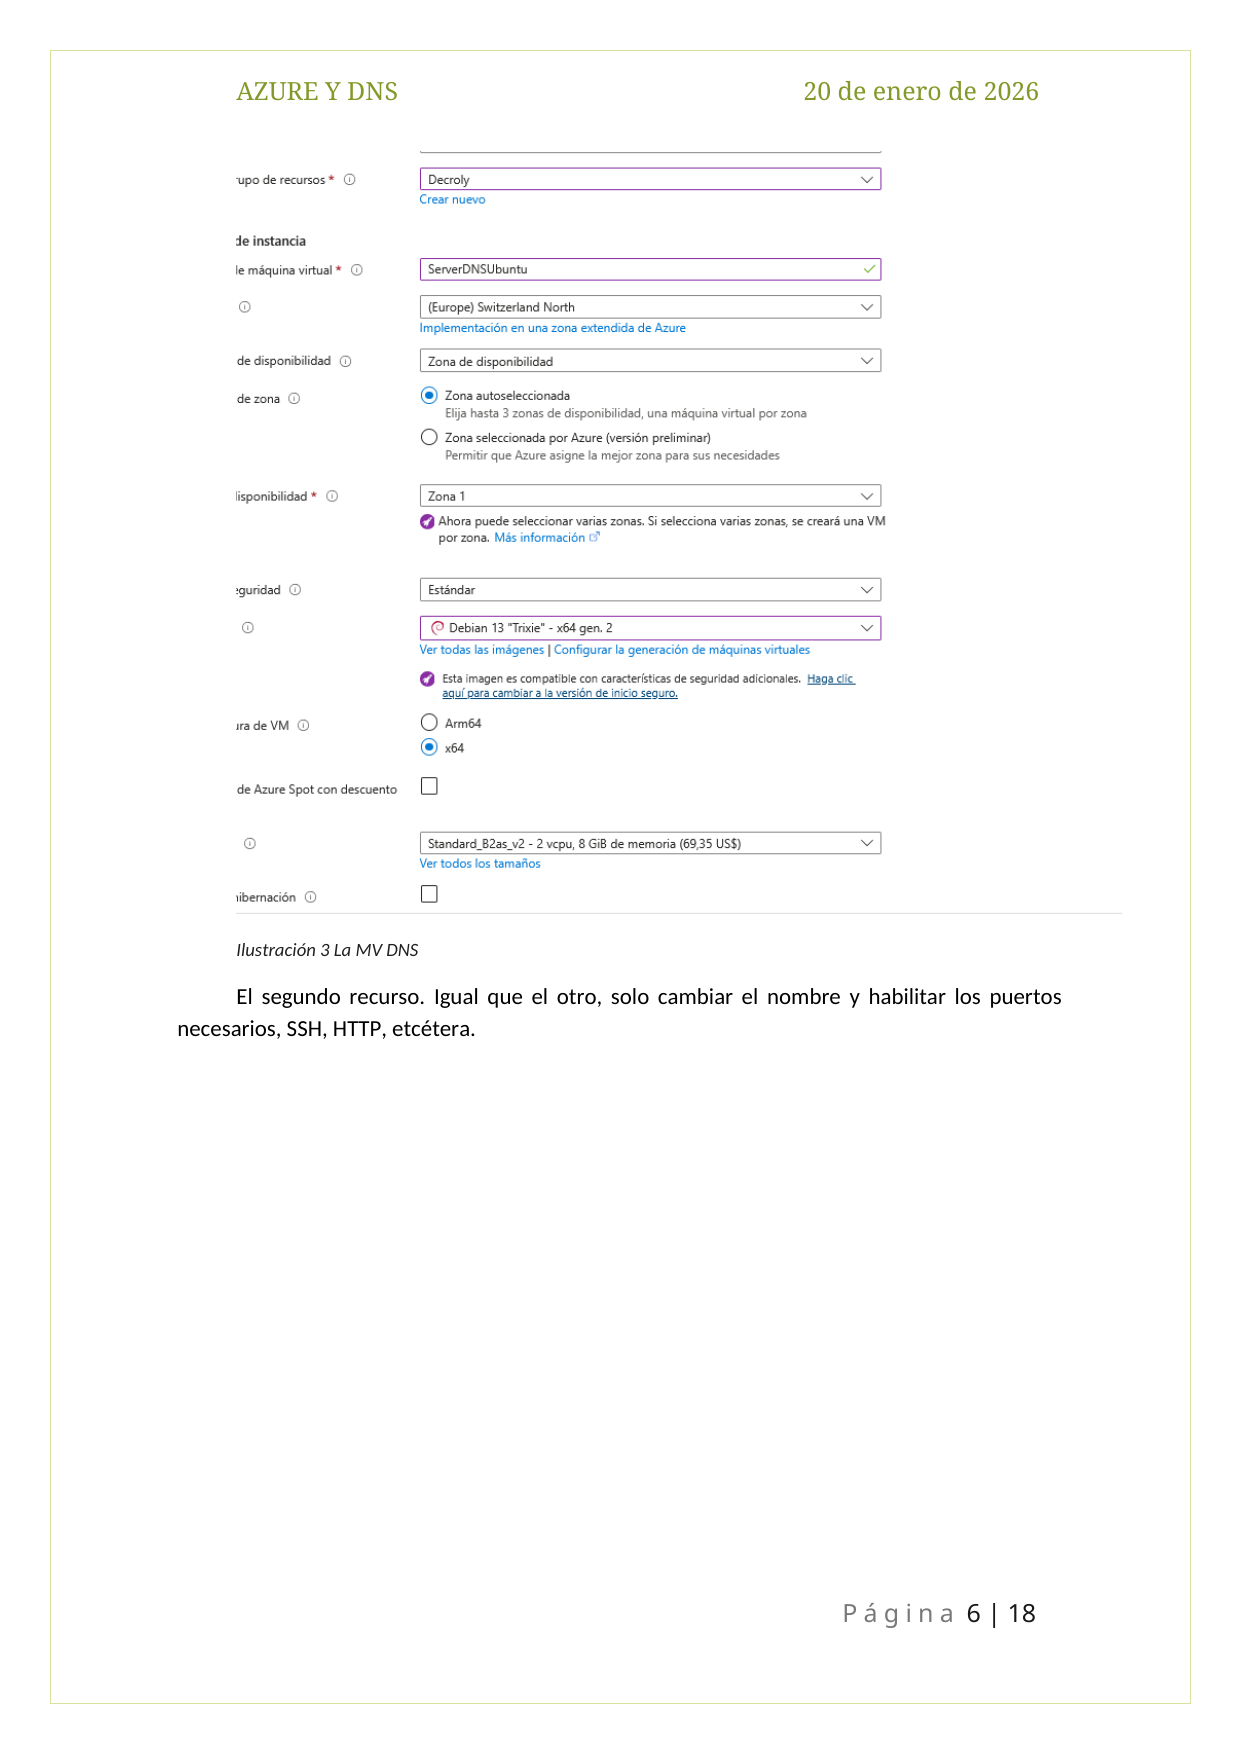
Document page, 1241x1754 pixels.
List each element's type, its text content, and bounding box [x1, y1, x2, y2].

text El segundo recurso. Igual que el otro, solo cambiar el nombre y habilitar los puertos necesarios, SSH, HTTP, etcétera. [177, 982, 1063, 1042]
text Ilustración 3 La MV DNS [177, 938, 1063, 961]
